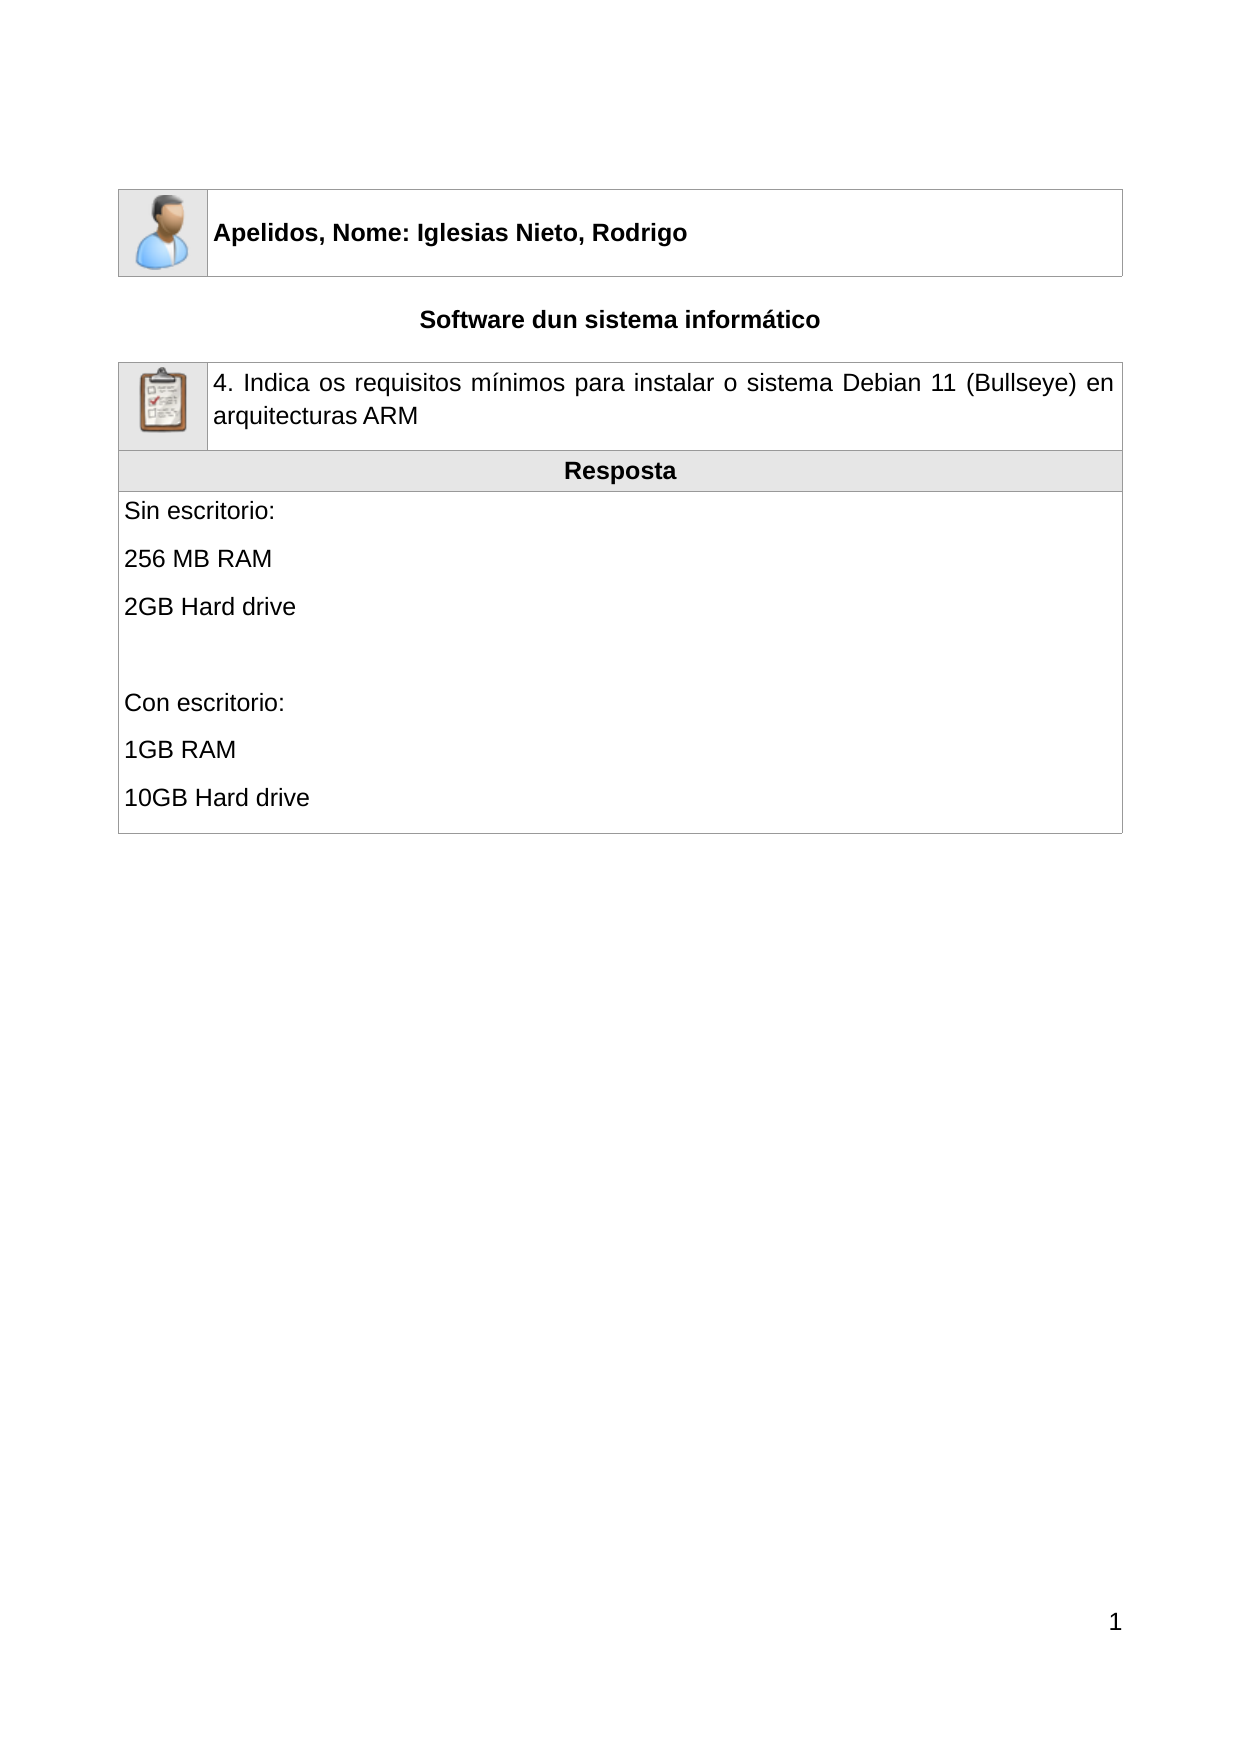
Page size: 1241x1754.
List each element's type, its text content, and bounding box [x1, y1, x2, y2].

table_cell Sin escritorio: 256 MB RAM 2GB Hard drive Con escritorio: 1GB RAM 10GB Hard drive [119, 492, 1122, 832]
text Software dun sistema informático [118, 304, 1122, 333]
table_cell Resposta [119, 451, 1122, 491]
table_header [119, 190, 207, 276]
table_header Apelidos, Nome: Iglesias Nieto, Rodrigo [208, 190, 1122, 276]
table_header 4. Indica os requisitos mínimos para instalar o sistema Debian 11 (Bullseye) en arquitecturas ARM [208, 363, 1122, 450]
picture [125, 195, 201, 270]
picture [130, 367, 195, 433]
table_header [119, 363, 207, 450]
